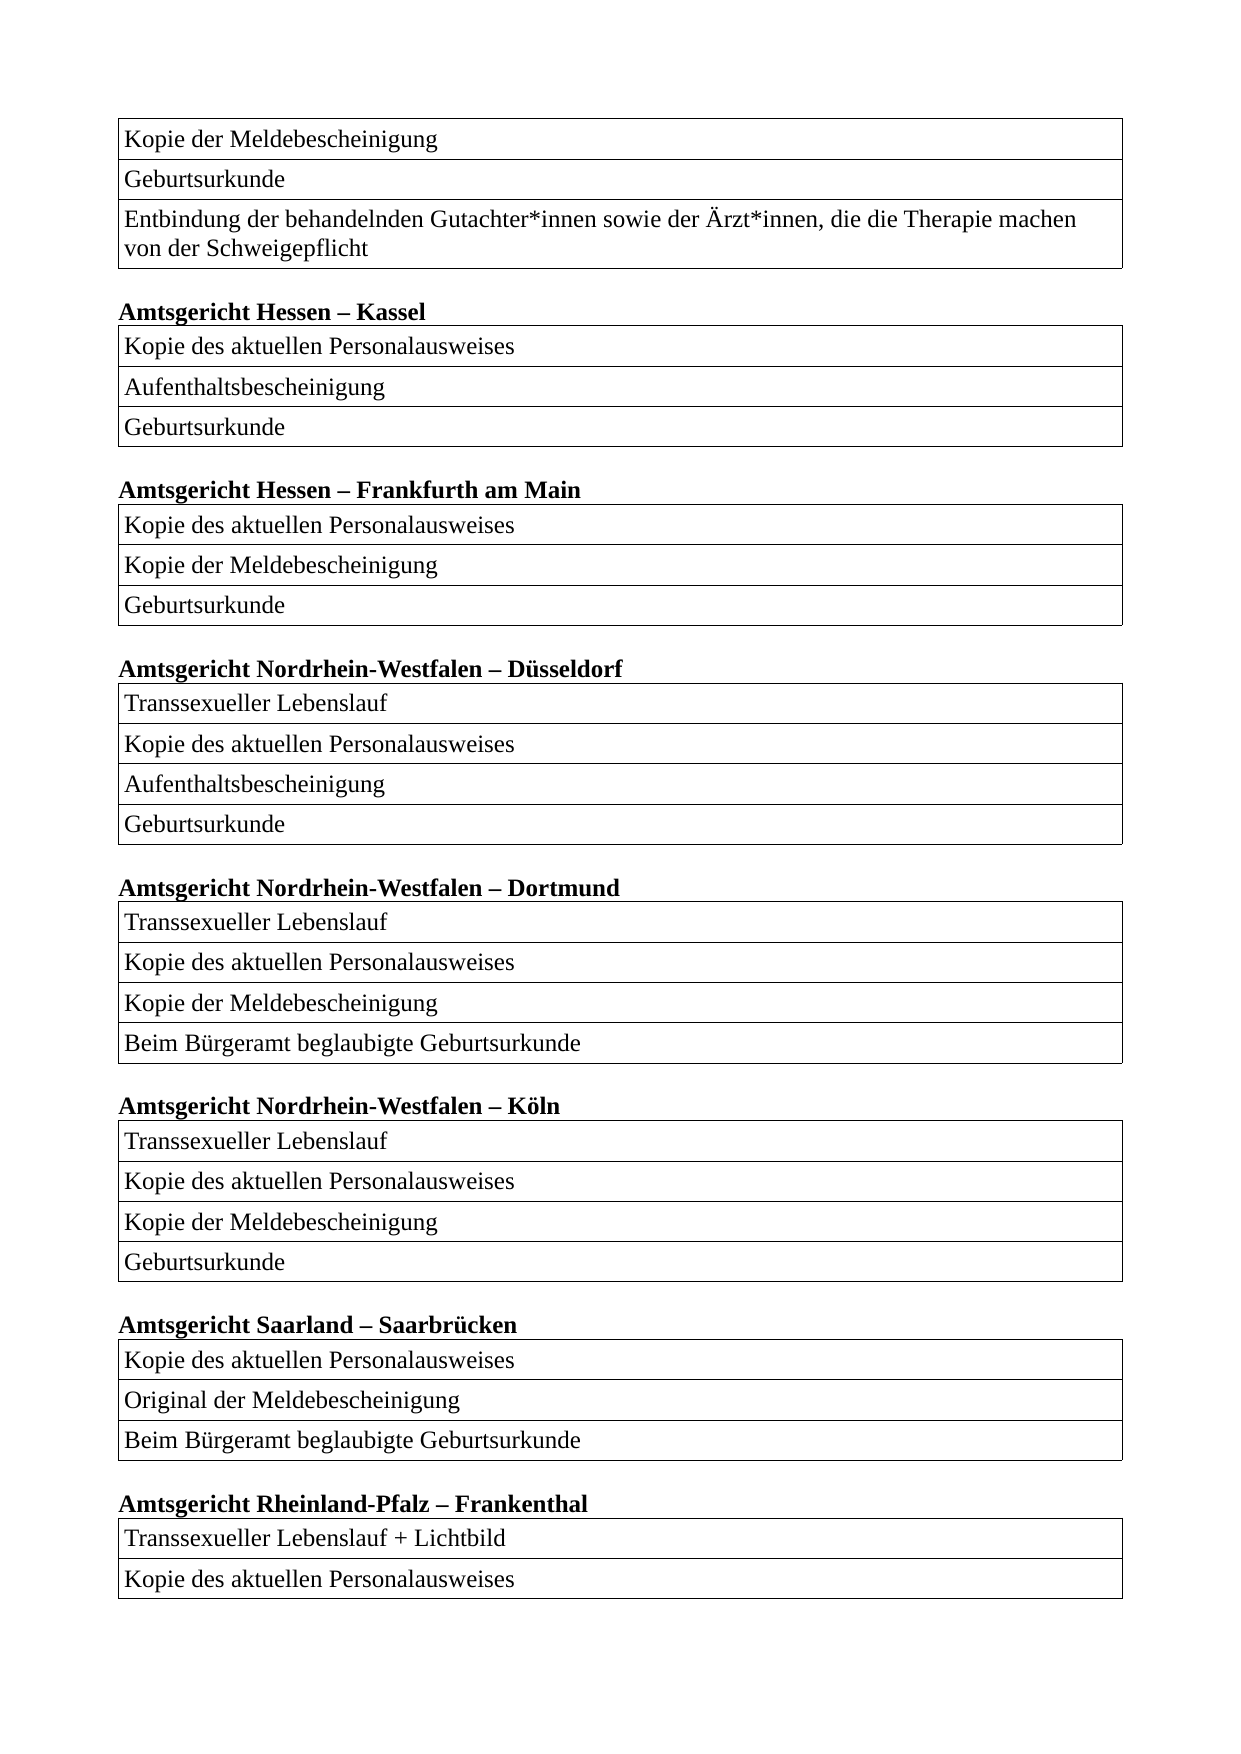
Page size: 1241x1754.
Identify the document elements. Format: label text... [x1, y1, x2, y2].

table_cell Kopie der Meldebescheinigung [119, 119, 1122, 158]
table_cell Kopie des aktuellen Personalausweises [119, 1559, 1122, 1598]
table_cell Geburtsurkunde [119, 586, 1122, 625]
table_cell Geburtsurkunde [119, 1242, 1122, 1281]
table_cell Kopie der Meldebescheinigung [119, 983, 1122, 1022]
table_header Kopie des aktuellen Personalausweises [119, 505, 1122, 544]
table_cell Aufenthaltsbescheinigung [119, 764, 1122, 803]
text Amtsgericht Nordrhein-Westfalen – Köln [118, 1091, 1122, 1120]
table_header Transsexueller Lebenslauf [119, 684, 1122, 723]
table_cell Original der Meldebescheinigung [119, 1380, 1122, 1420]
table_cell Beim Bürgeramt beglaubigte Geburtsurkunde [119, 1421, 1122, 1460]
table_cell Kopie der Meldebescheinigung [119, 545, 1122, 584]
table_header Kopie des aktuellen Personalausweises [119, 1340, 1122, 1379]
table_cell Kopie des aktuellen Personalausweises [119, 943, 1122, 982]
table_header Transsexueller Lebenslauf + Lichtbild [119, 1519, 1122, 1558]
text Amtsgericht Saarland – Saarbrücken [118, 1310, 1122, 1339]
text Amtsgericht Hessen – Frankfurth am Main [118, 475, 1122, 504]
table_cell Aufenthaltsbescheinigung [119, 367, 1122, 406]
table_cell Geburtsurkunde [119, 805, 1122, 844]
table_cell Entbindung der behandelnden Gutachter*innen sowie der Ärzt*innen, die die Therapie machen von der Schweigepflicht [119, 200, 1122, 268]
table_cell Geburtsurkunde [119, 160, 1122, 199]
table_header Transsexueller Lebenslauf [119, 902, 1122, 942]
table_cell Kopie der Meldebescheinigung [119, 1202, 1122, 1241]
table_cell Kopie des aktuellen Personalausweises [119, 1162, 1122, 1201]
text Amtsgericht Rheinland-Pfalz – Frankenthal [118, 1489, 1122, 1518]
table_cell Geburtsurkunde [119, 407, 1122, 446]
table_header Kopie des aktuellen Personalausweises [119, 326, 1122, 366]
text Amtsgericht Nordrhein-Westfalen – Dortmund [118, 873, 1122, 901]
text Amtsgericht Nordrhein-Westfalen – Düsseldorf [118, 654, 1122, 682]
table_header Transsexueller Lebenslauf [119, 1121, 1122, 1161]
table_cell Beim Bürgeramt beglaubigte Geburtsurkunde [119, 1023, 1122, 1063]
table_cell Kopie des aktuellen Personalausweises [119, 724, 1122, 763]
text Amtsgericht Hessen – Kassel [118, 297, 1122, 325]
